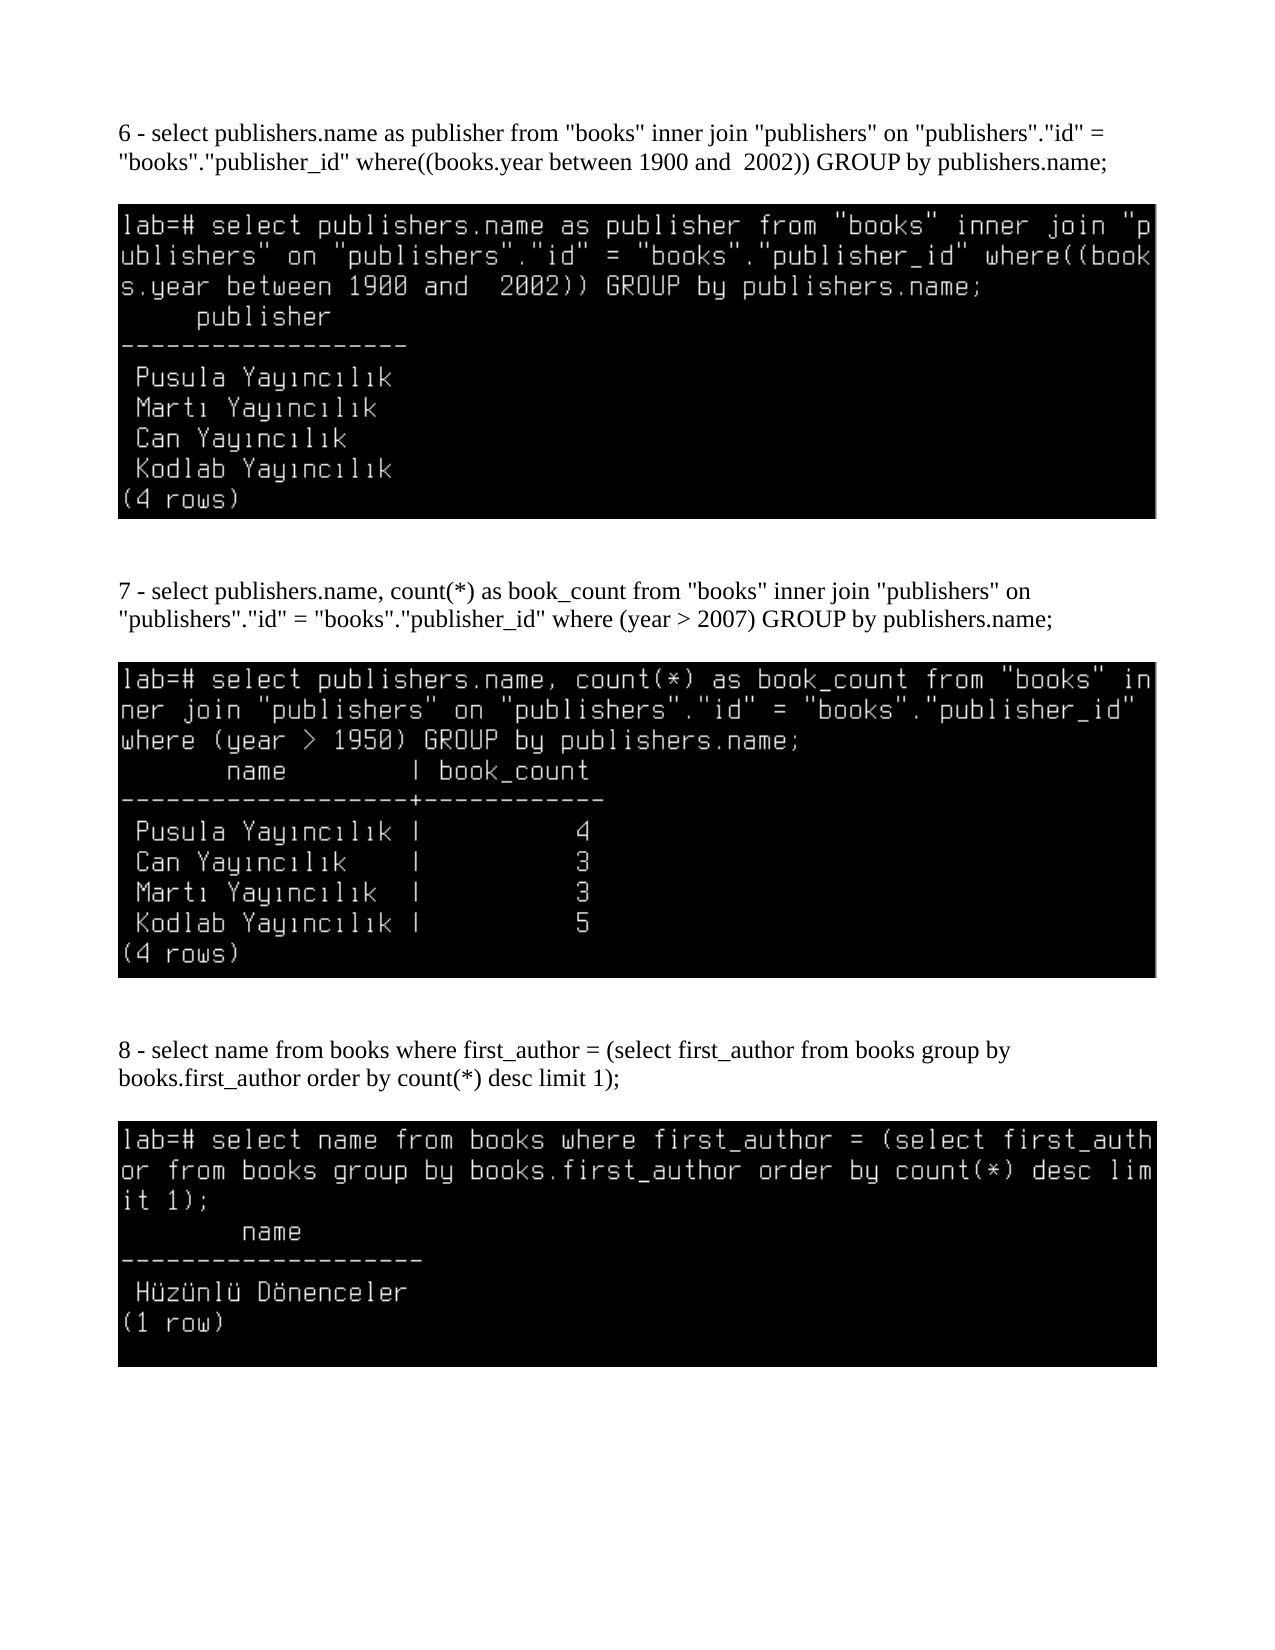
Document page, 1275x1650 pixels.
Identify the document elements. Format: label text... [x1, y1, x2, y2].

text 7 - select publishers.name, count(*) as book_count from "books" inner join "publishers" on "publishers"."id" = "books"."publisher_id" where (year > 2007) GROUP by publishers.name; [118, 576, 1157, 633]
text 6 - select publishers.name as publisher from "books" inner join "publishers" on "publishers"."id" = "books"."publisher_id" where((books.year between 1900 and 2002)) GROUP by publishers.name; [118, 118, 1157, 176]
text 8 - select name from books where first_author = (select first_author from books group by books.first_author order by count(*) desc limit 1); [118, 1035, 1157, 1092]
picture [118, 204, 1157, 519]
picture [118, 1121, 1157, 1367]
picture [118, 662, 1157, 978]
